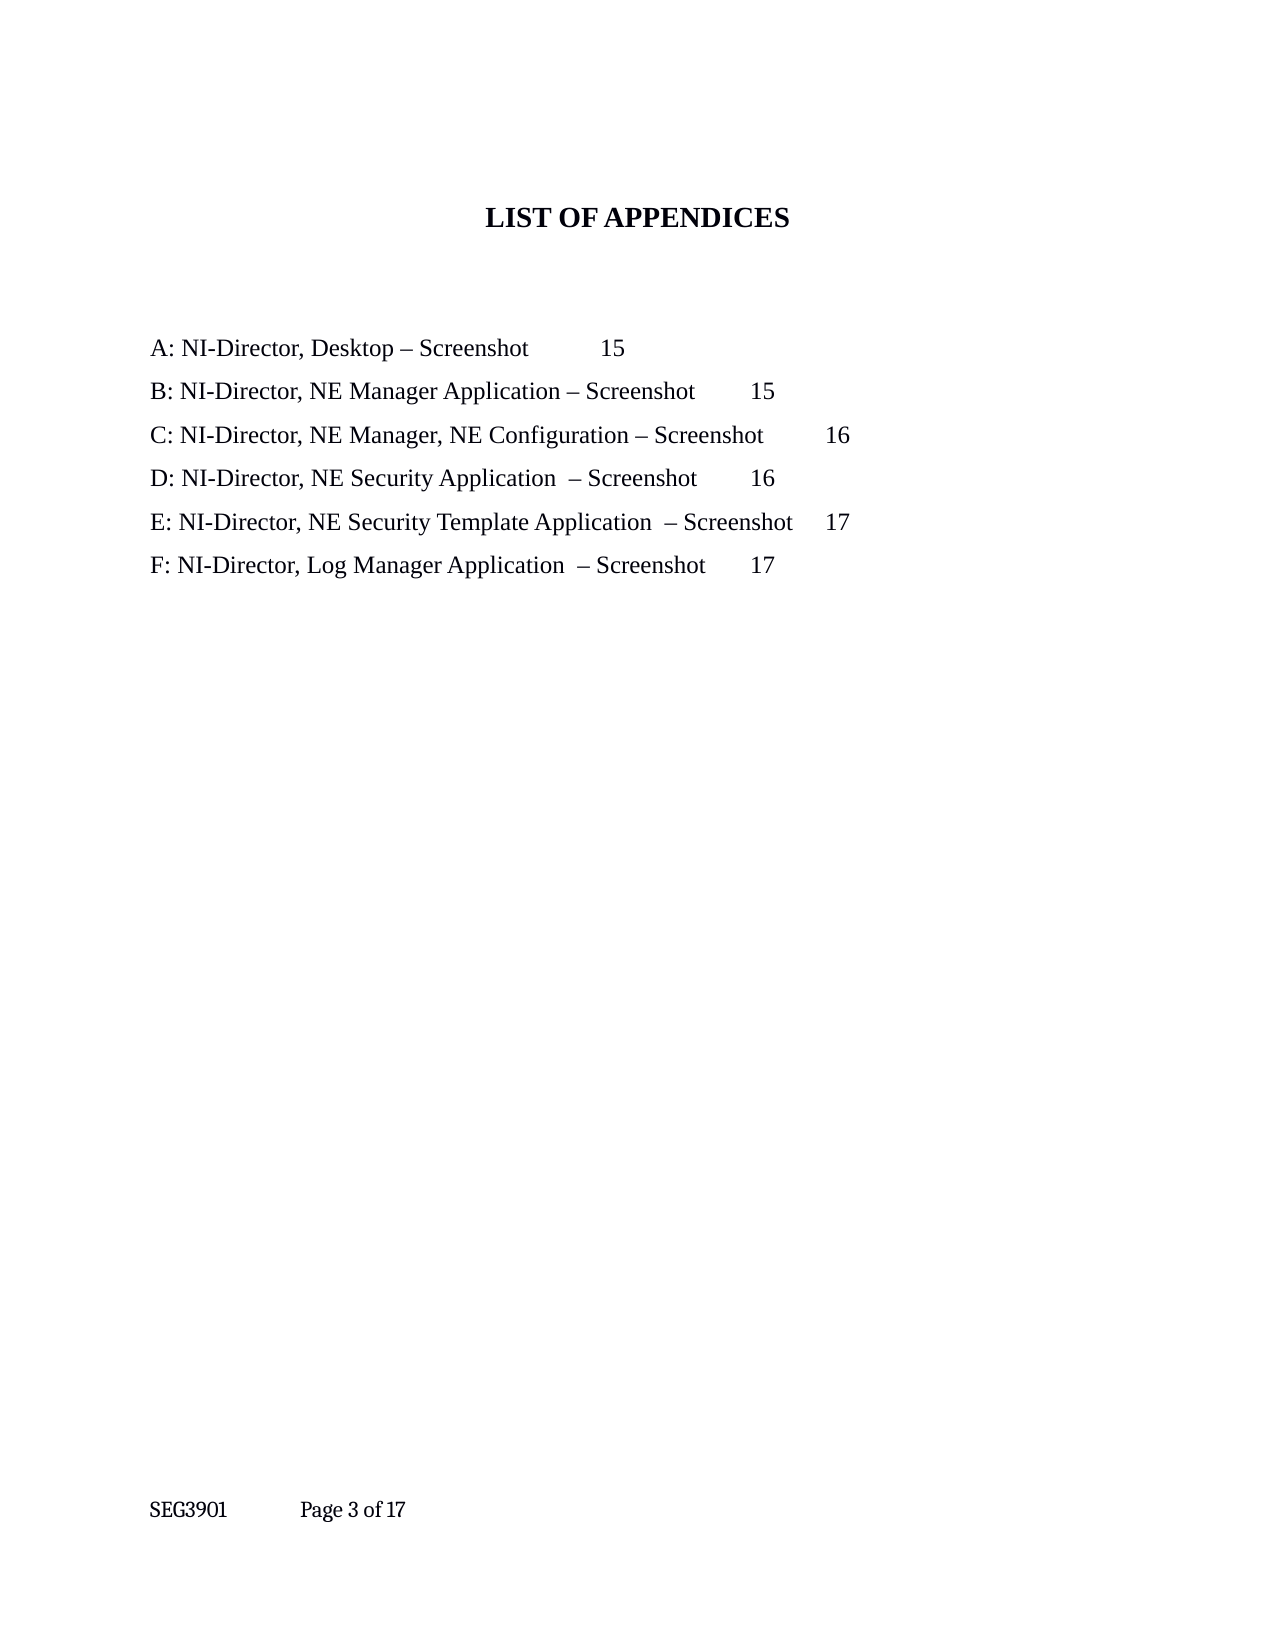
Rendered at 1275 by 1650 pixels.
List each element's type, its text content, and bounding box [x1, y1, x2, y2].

text F: NI-Director, Log Manager Application – Screenshot 17 [150, 550, 1125, 579]
text C: NI-Director, NE Manager, NE Configuration – Screenshot 16 [150, 420, 1125, 449]
text E: NI-Director, NE Security Template Application – Screenshot 17 [150, 507, 1125, 536]
text B: NI-Director, NE Manager Application – Screenshot 15 [150, 376, 1125, 405]
subtitle LIST OF APPENDICES [150, 200, 1125, 233]
text D: NI-Director, NE Security Application – Screenshot 16 [150, 463, 1125, 492]
text A: NI-Director, Desktop – Screenshot 15 [150, 333, 1125, 362]
